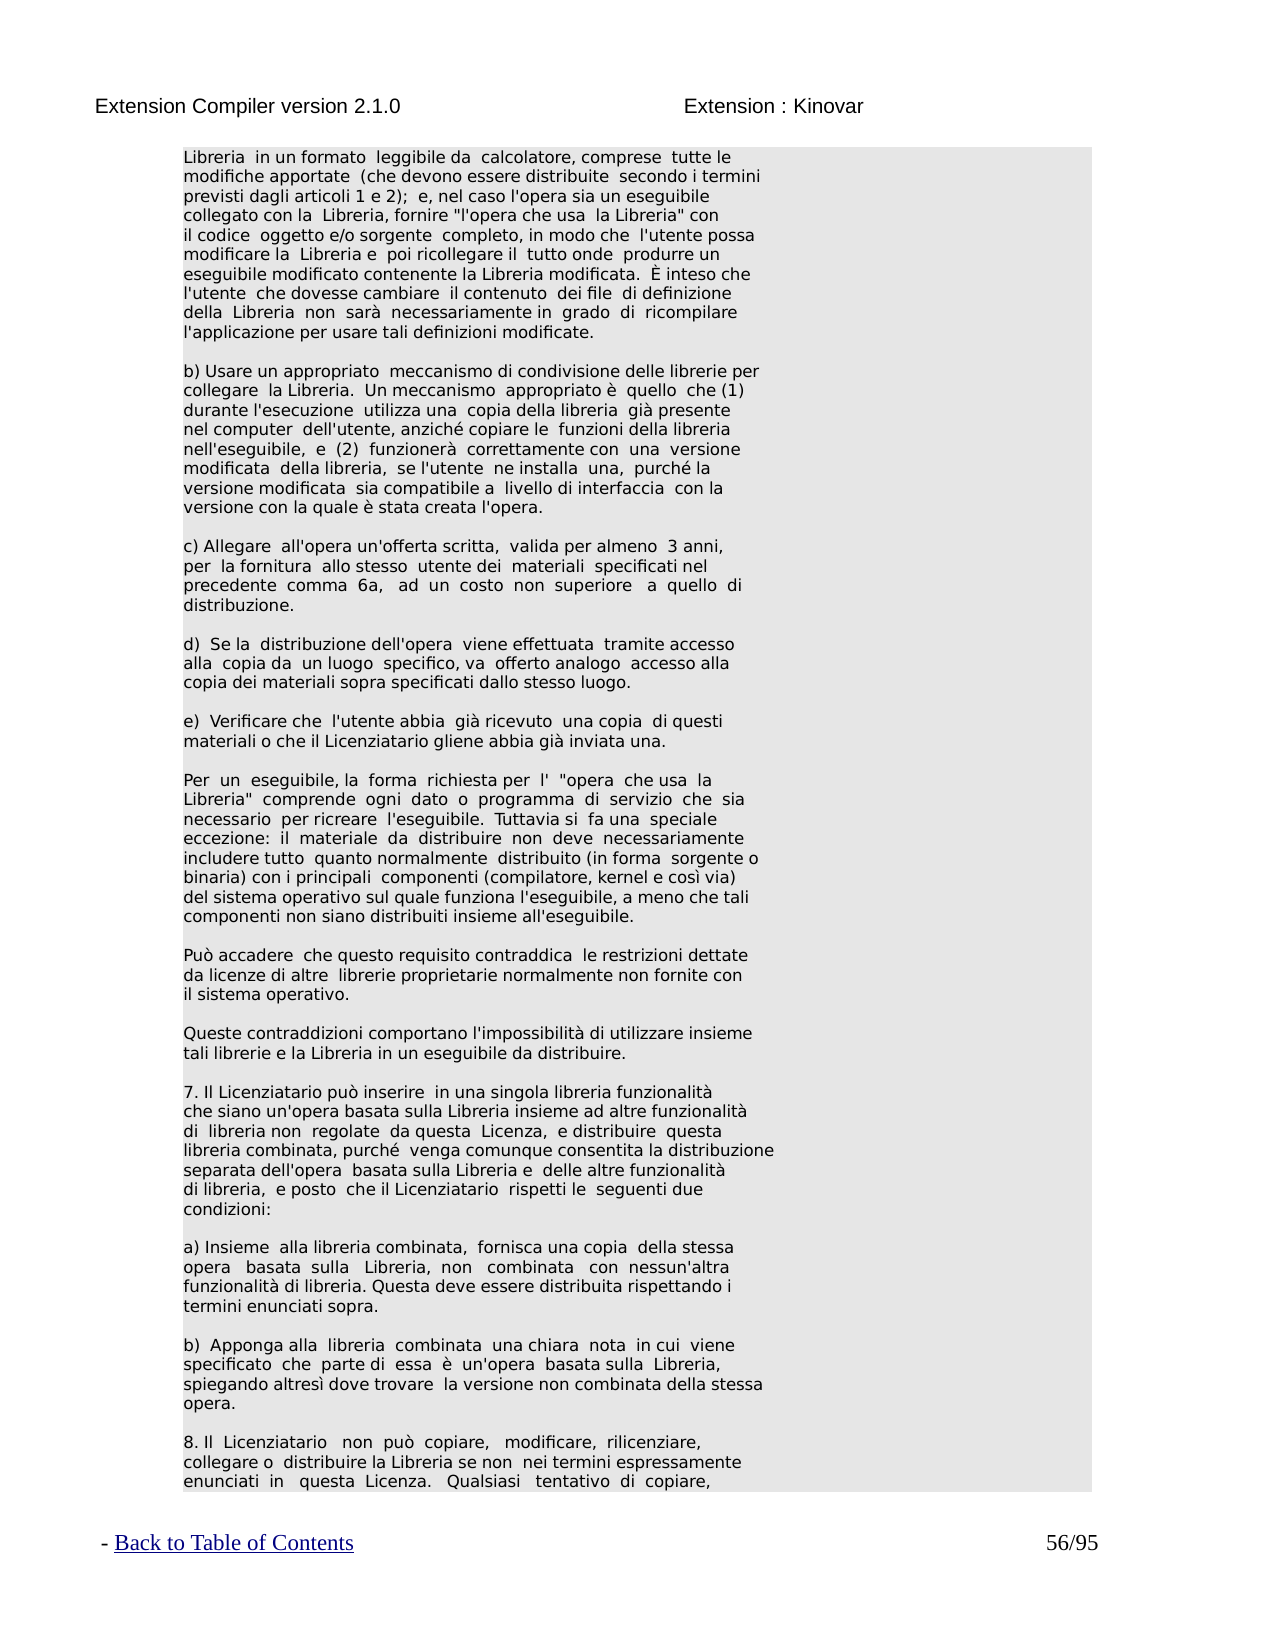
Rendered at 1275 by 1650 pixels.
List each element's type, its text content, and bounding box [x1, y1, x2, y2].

text di libreria non regolate da questa Licenza, e distribuire questa [183, 1121, 1092, 1141]
text versione con la quale è stata creata l'opera. [183, 498, 1092, 518]
text da licenze di altre librerie proprietarie normalmente non fornite con [183, 966, 1092, 985]
text includere tutto quanto normalmente distribuito (in forma sorgente o [183, 849, 1092, 868]
text eseguibile modificato contenente la Libreria modificata. È inteso che [183, 264, 1092, 284]
text opera. [183, 1394, 1092, 1414]
text modificare la Libreria e poi ricollegare il tutto onde produrre un [183, 245, 1092, 264]
text collegato con la Libreria, fornire "l'opera che usa la Libreria" con [183, 206, 1092, 225]
text eccezione: il materiale da distribuire non deve necessariamente [183, 829, 1092, 849]
text spiegando altresì dove trovare la versione non combinata della stessa [183, 1375, 1092, 1394]
text materiali o che il Licenziatario gliene abbia già inviata una. [183, 732, 1092, 751]
text condizioni: [183, 1199, 1092, 1219]
text Può accadere che questo requisito contraddica le restrizioni dettate [183, 946, 1092, 966]
text Per un eseguibile, la forma richiesta per l' "opera che usa la [183, 771, 1092, 790]
text c) Allegare all'opera un'offerta scritta, valida per almeno 3 anni, [183, 537, 1092, 557]
text previsti dagli articoli 1 e 2); e, nel caso l'opera sia un eseguibile [183, 186, 1092, 206]
text versione modificata sia compatibile a livello di interfaccia con la [183, 479, 1092, 498]
text distribuzione. [183, 596, 1092, 615]
text d) Se la distribuzione dell'opera viene effettuata tramite accesso [183, 634, 1092, 654]
text binaria) con i principali componenti (compilatore, kernel e così via) [183, 868, 1092, 888]
text nel computer dell'utente, anziché copiare le funzioni della libreria [183, 420, 1092, 440]
text b) Usare un appropriato meccanismo di condivisione delle librerie per [183, 362, 1092, 381]
text del sistema operativo sul quale funziona l'eseguibile, a meno che tali [183, 888, 1092, 907]
text 8. Il Licenziatario non può copiare, modificare, rilicenziare, [183, 1433, 1092, 1453]
text enunciati in questa Licenza. Qualsiasi tentativo di copiare, [183, 1472, 1092, 1492]
text collegare o distribuire la Libreria se non nei termini espressamente [183, 1453, 1092, 1472]
text modifiche apportate (che devono essere distribuite secondo i termini [183, 167, 1092, 186]
text a) Insieme alla libreria combinata, fornisca una copia della stessa [183, 1238, 1092, 1258]
text alla copia da un luogo specifico, va offerto analogo accesso alla [183, 654, 1092, 673]
text componenti non siano distribuiti insieme all'eseguibile. [183, 907, 1092, 927]
text separata dell'opera basata sulla Libreria e delle altre funzionalità [183, 1160, 1092, 1180]
text di libreria, e posto che il Licenziatario rispetti le seguenti due [183, 1180, 1092, 1199]
text Libreria in un formato leggibile da calcolatore, comprese tutte le [183, 147, 1092, 167]
text tali librerie e la Libreria in un eseguibile da distribuire. [183, 1043, 1092, 1063]
text e) Verificare che l'utente abbia già ricevuto una copia di questi [183, 712, 1092, 732]
text 7. Il Licenziatario può inserire in una singola libreria funzionalità [183, 1082, 1092, 1102]
text il codice oggetto e/o sorgente completo, in modo che l'utente possa [183, 225, 1092, 245]
text l'utente che dovesse cambiare il contenuto dei file di definizione [183, 284, 1092, 303]
text specificato che parte di essa è un'opera basata sulla Libreria, [183, 1355, 1092, 1375]
text necessario per ricreare l'eseguibile. Tuttavia si fa una speciale [183, 810, 1092, 829]
text opera basata sulla Libreria, non combinata con nessun'altra [183, 1258, 1092, 1277]
text durante l'esecuzione utilizza una copia della libreria già presente [183, 401, 1092, 420]
text b) Apponga alla libreria combinata una chiara nota in cui viene [183, 1336, 1092, 1355]
text il sistema operativo. [183, 985, 1092, 1004]
text della Libreria non sarà necessariamente in grado di ricompilare [183, 303, 1092, 323]
text che siano un'opera basata sulla Libreria insieme ad altre funzionalità [183, 1102, 1092, 1121]
text Queste contraddizioni comportano l'impossibilità di utilizzare insieme [183, 1024, 1092, 1043]
text precedente comma 6a, ad un costo non superiore a quello di [183, 576, 1092, 596]
text collegare la Libreria. Un meccanismo appropriato è quello che (1) [183, 381, 1092, 401]
text libreria combinata, purché venga comunque consentita la distribuzione [183, 1141, 1092, 1160]
text modificata della libreria, se l'utente ne installa una, purché la [183, 459, 1092, 479]
text termini enunciati sopra. [183, 1297, 1092, 1316]
text l'applicazione per usare tali definizioni modificate. [183, 323, 1092, 342]
text Libreria" comprende ogni dato o programma di servizio che sia [183, 790, 1092, 810]
text copia dei materiali sopra specificati dallo stesso luogo. [183, 673, 1092, 693]
text funzionalità di libreria. Questa deve essere distribuita rispettando i [183, 1277, 1092, 1297]
text per la fornitura allo stesso utente dei materiali specificati nel [183, 557, 1092, 576]
text nell'eseguibile, e (2) funzionerà correttamente con una versione [183, 440, 1092, 459]
